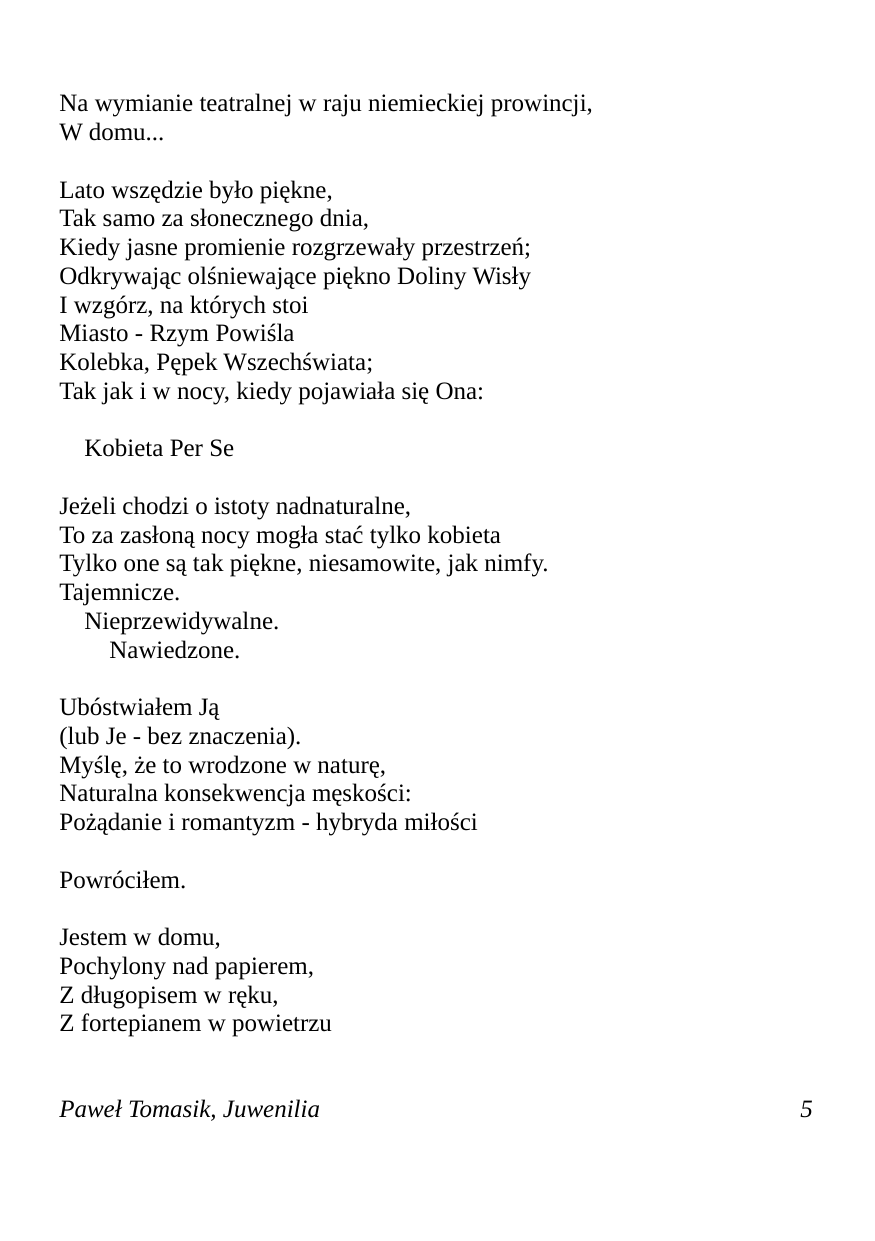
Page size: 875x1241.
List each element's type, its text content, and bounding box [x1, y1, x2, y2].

text Jestem w domu, Pochylony nad papierem, Z długopisem w ręku, Z fortepianem w powietrzu [59, 922, 815, 1037]
text Ubóstwiałem Ją (lub Je - bez znaczenia). Myślę, że to wrodzone w naturę, Naturalna konsekwencja męskości: Pożądanie i romantyzm - hybryda miłości [59, 692, 815, 836]
text Lato wszędzie było piękne, Tak samo za słonecznego dnia, Kiedy jasne promienie rozgrzewały przestrzeń; Odkrywając olśniewające piękno Doliny Wisły I wzgórz, na których stoi Miasto - Rzym Powiśla Kolebka, Pępek Wszechświata; Tak jak i w nocy, kiedy pojawiała się Ona: Kobieta Per Se [59, 175, 815, 462]
text Jeżeli chodzi o istoty nadnaturalne, To za zasłoną nocy mogła stać tylko kobieta Tylko one są tak piękne, niesamowite, jak nimfy. Tajemnicze. Nieprzewidywalne. Nawiedzone. [59, 491, 815, 663]
text Powróciłem. [59, 865, 815, 893]
text Na wymianie teatralnej w raju niemieckiej prowincji, W domu... [59, 88, 815, 146]
